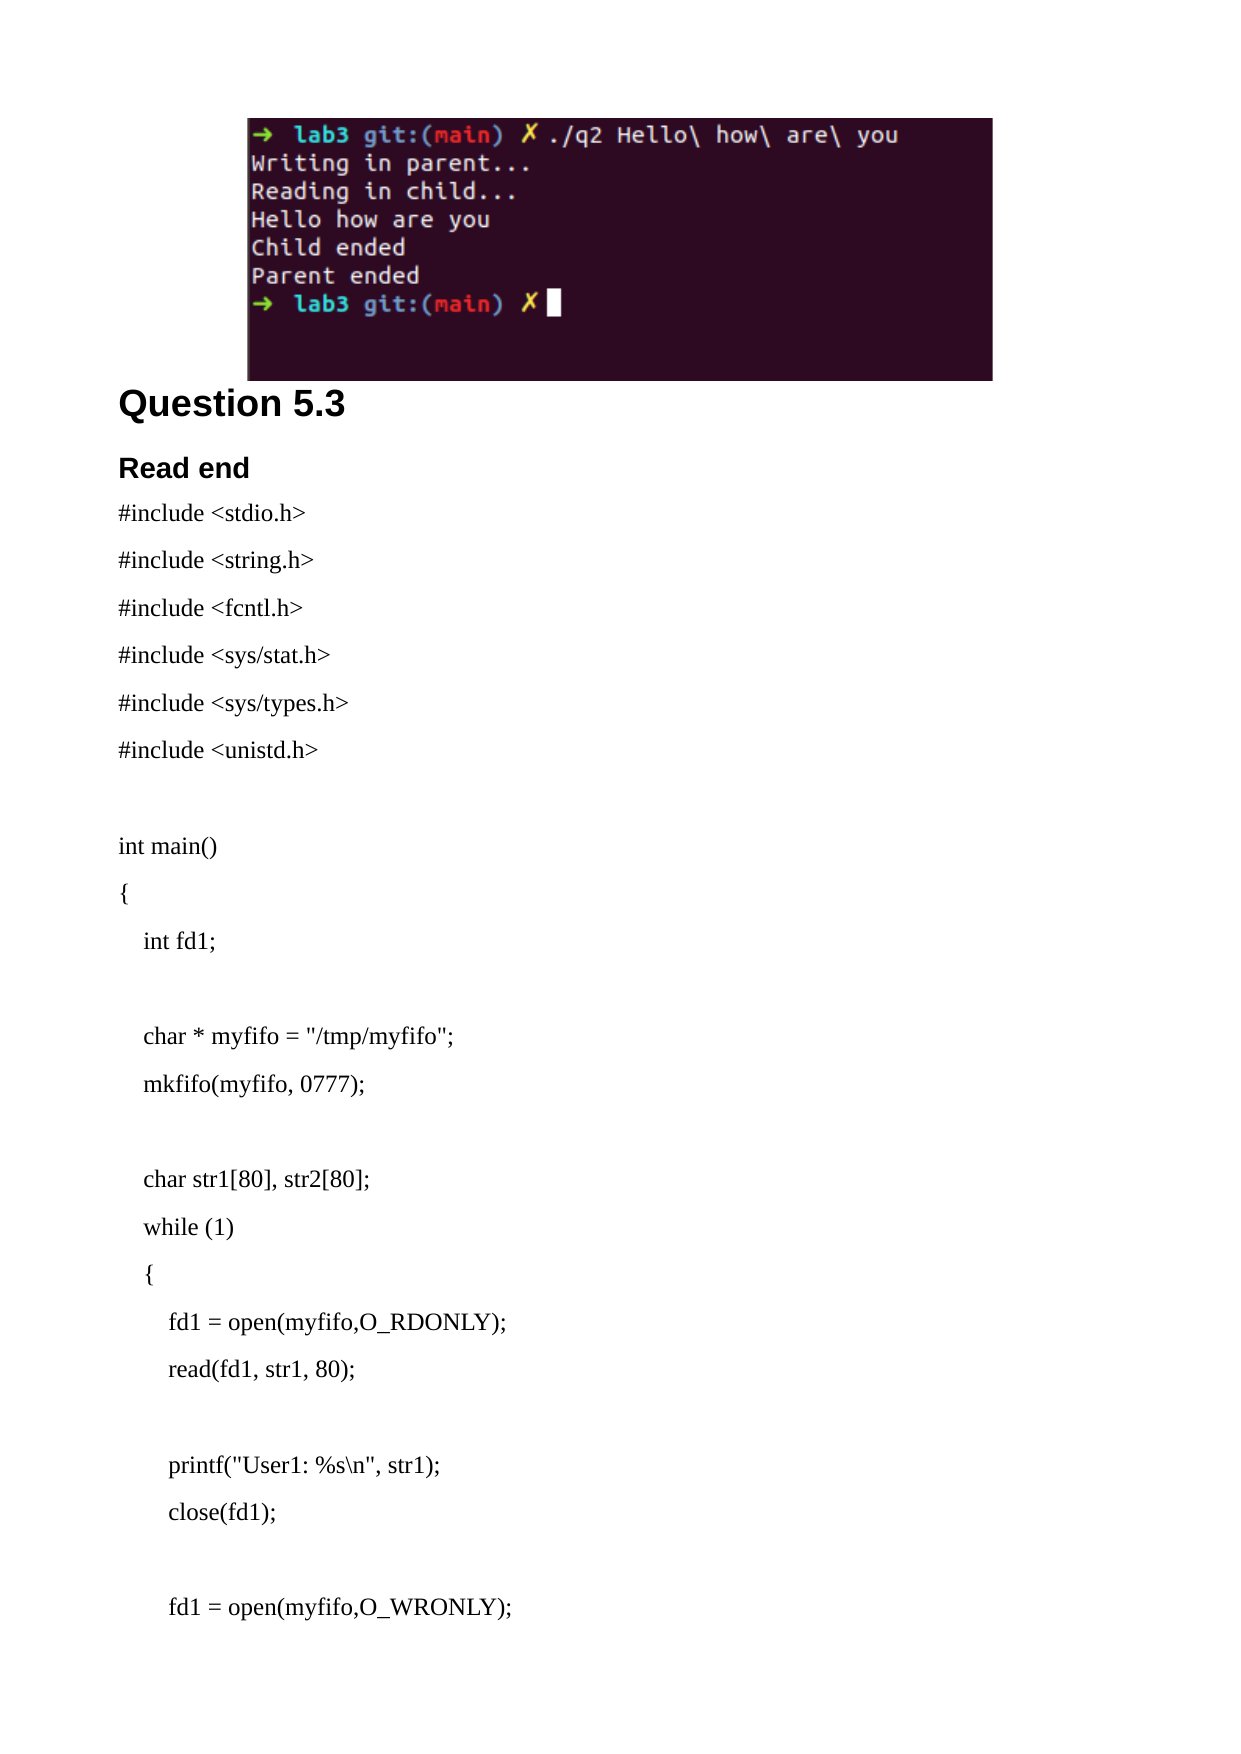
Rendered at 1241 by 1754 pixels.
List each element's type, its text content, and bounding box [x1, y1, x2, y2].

text { [118, 878, 1122, 907]
subtitle Question 5.3 [118, 191, 1122, 424]
text { [118, 1259, 1122, 1288]
text fd1 = open(myfifo,O_RDONLY); [118, 1307, 1122, 1336]
text #include <sys/types.h> [118, 688, 1122, 717]
text #include <sys/stat.h> [118, 640, 1122, 669]
text printf("User1: %s\n", str1); [118, 1450, 1122, 1478]
text read(fd1, str1, 80); [118, 1354, 1122, 1383]
text mkfifo(myfifo, 0777); [118, 1069, 1122, 1098]
text fd1 = open(myfifo,O_WRONLY); [118, 1592, 1122, 1621]
text close(fd1); [118, 1497, 1122, 1526]
text #include <fcntl.h> [118, 593, 1122, 622]
text #include <unistd.h> [118, 736, 1122, 764]
text int fd1; [118, 926, 1122, 955]
text char str1[80], str2[80]; [118, 1164, 1122, 1193]
text #include <string.h> [118, 545, 1122, 574]
text #include <stdio.h> [118, 498, 1122, 526]
subtitle Read end [118, 451, 1122, 485]
text int main() [118, 831, 1122, 859]
text while (1) [118, 1212, 1122, 1240]
text char * myfifo = "/tmp/myfifo"; [118, 1021, 1122, 1050]
picture [247, 118, 993, 381]
